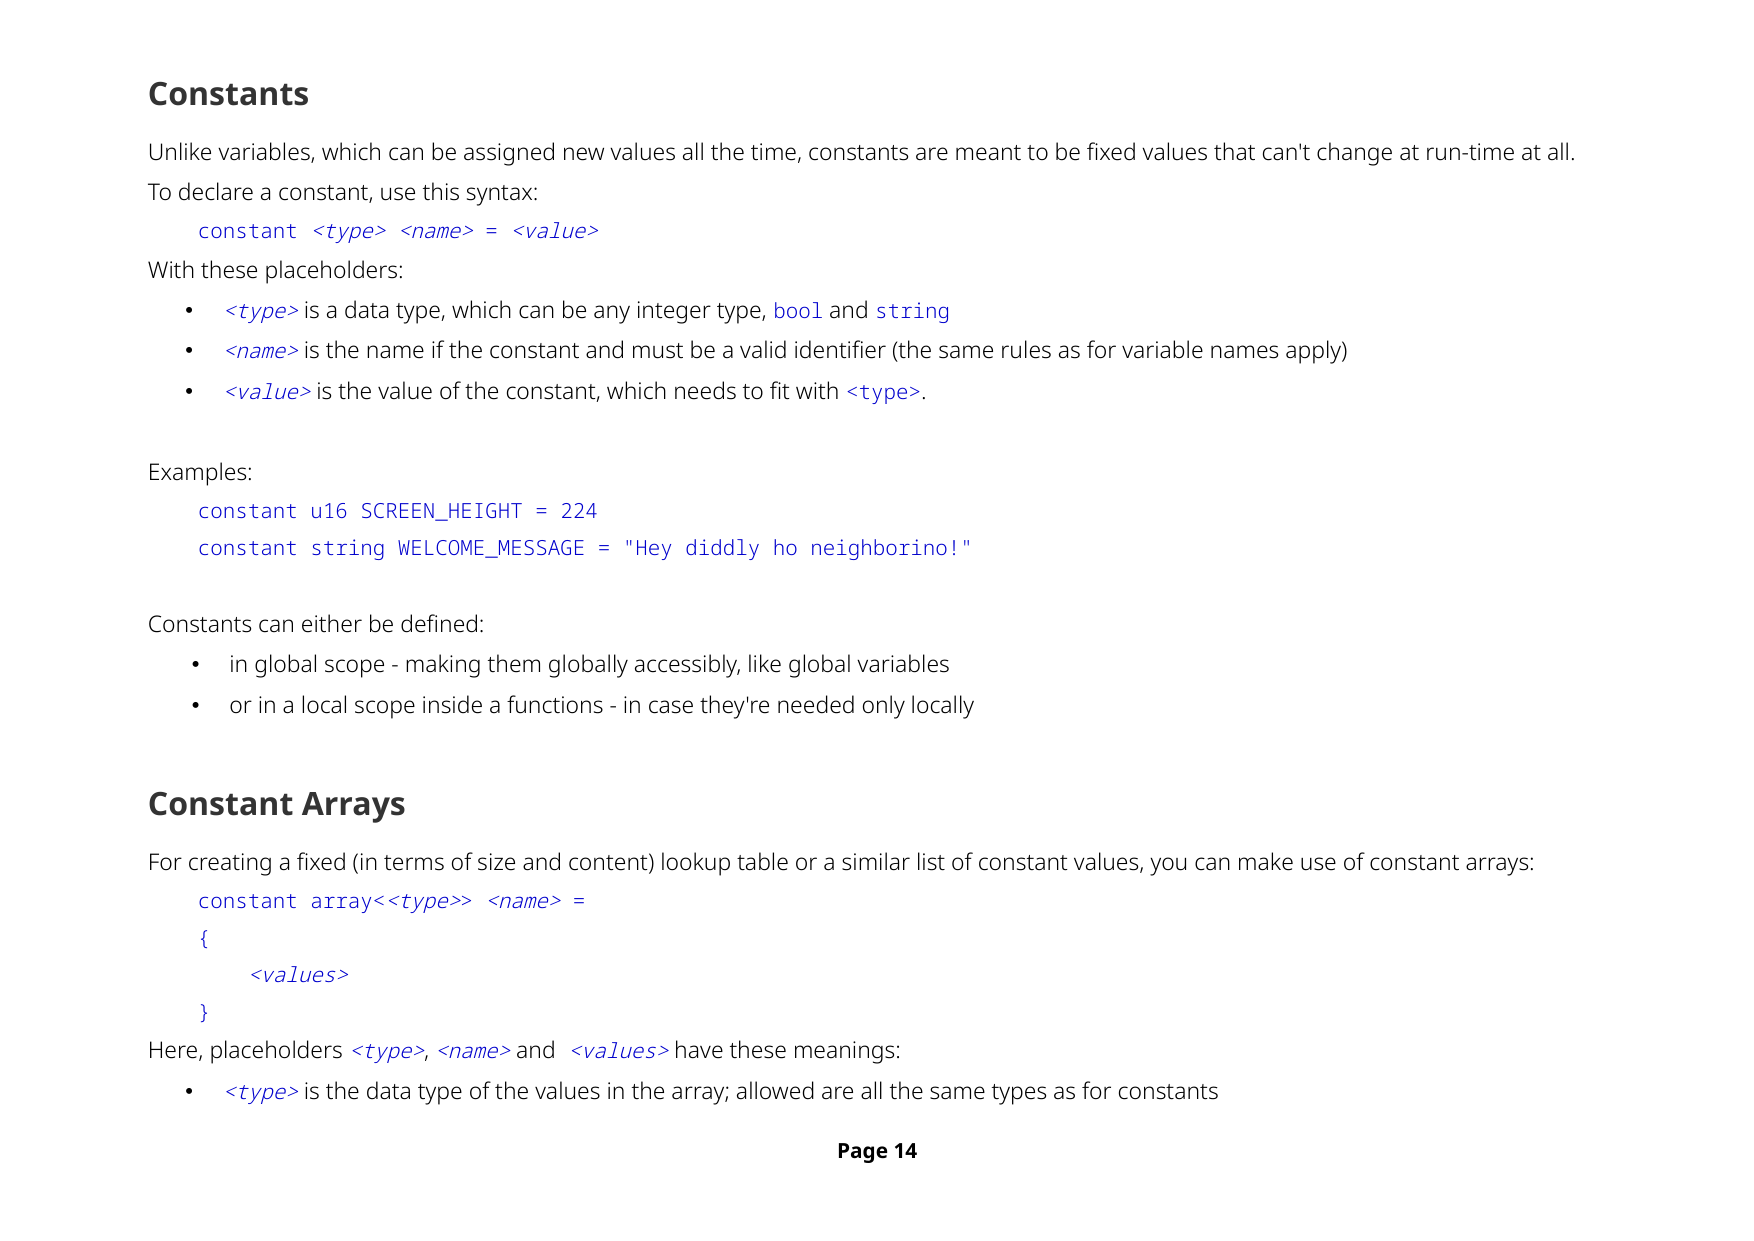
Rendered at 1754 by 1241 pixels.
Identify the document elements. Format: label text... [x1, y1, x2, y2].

text constant array<<type>> <name> = [148, 886, 1606, 915]
text { [148, 923, 1606, 952]
text For creating a fixed (in terms of size and content) lookup table or a similar list of constant values, you can make use of constant arrays: [148, 846, 1606, 877]
text <values> [148, 960, 1606, 989]
text Constants can either be defined: [148, 608, 1606, 639]
list <type> is the data type of the values in the array; allowed are all the same types as for constants [185, 1075, 1606, 1106]
subtitle Constants [148, 71, 1606, 114]
text constant string WELCOME_MESSAGE = "Hey diddly ho neighborino!" [148, 533, 1606, 562]
list <type> is a data type, which can be any integer type, bool and string [185, 294, 1606, 325]
text Unlike variables, which can be assigned new values all the time, constants are meant to be fixed values that can't change at run-time at all. [148, 136, 1606, 167]
text constant u16 SCREEN_HEIGHT = 224 [148, 496, 1606, 524]
subtitle Constant Arrays [148, 781, 1606, 825]
list in global scope - making them globally accessibly, like global variables [192, 648, 1606, 679]
text With these placeholders: [148, 254, 1606, 285]
text Examples: [148, 456, 1606, 487]
list or in a local scope inside a functions - in case they're needed only locally [192, 688, 1606, 720]
text To declare a constant, use this syntax: [148, 176, 1606, 207]
text constant <type> <name> = <value> [148, 217, 1606, 245]
list <value> is the value of the constant, which needs to fit with <type>. [185, 375, 1606, 406]
list <name> is the name if the constant and must be a valid identifier (the same rules as for variable names apply) [185, 334, 1606, 366]
text Here, placeholders <type>, <name> and <values> have these meanings: [148, 1034, 1606, 1066]
text } [148, 997, 1606, 1026]
